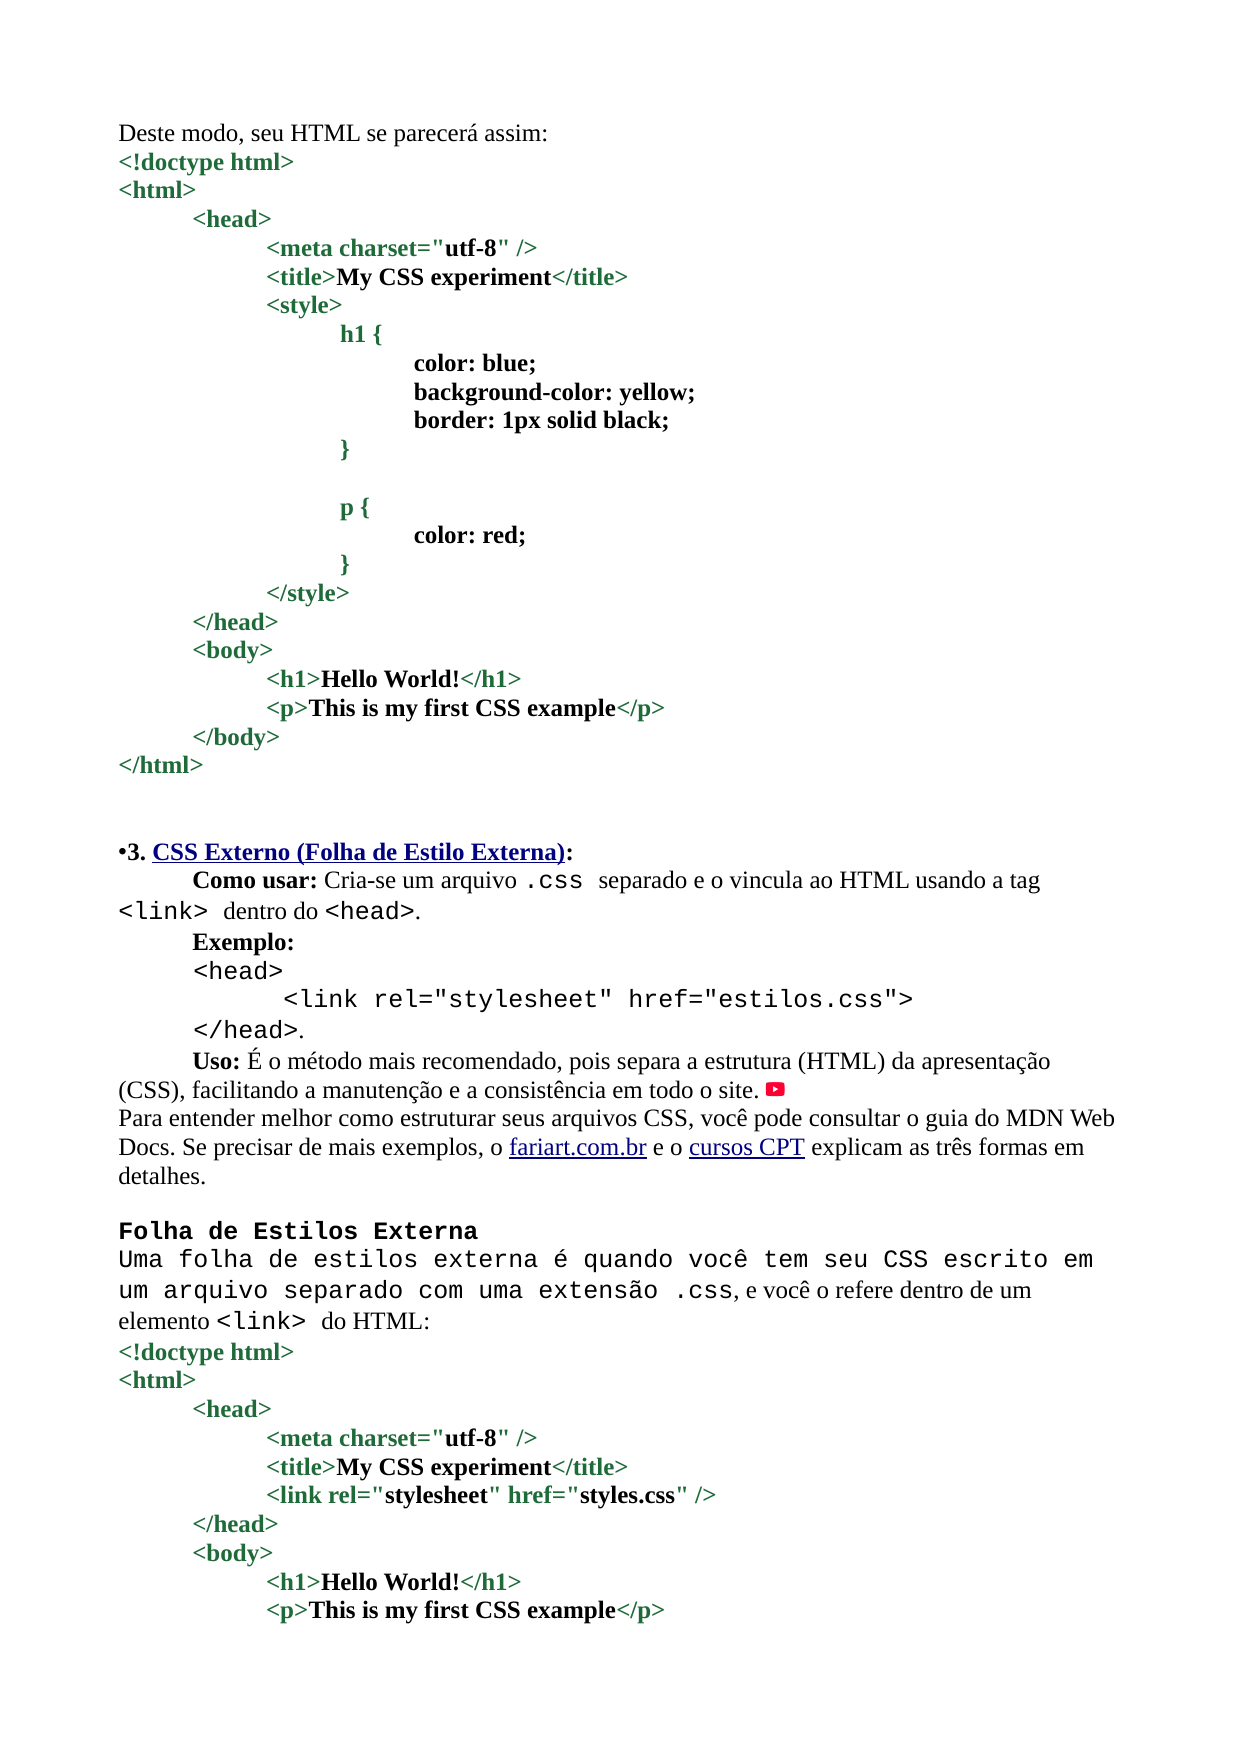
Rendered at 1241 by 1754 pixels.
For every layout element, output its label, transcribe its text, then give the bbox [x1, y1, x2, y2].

text background-color: yellow; [118, 377, 1122, 406]
text <html> [118, 1366, 1122, 1394]
text <body> [118, 1538, 1122, 1567]
text h1 { [118, 319, 1122, 348]
text <meta charset="utf-8" /> [118, 1423, 1122, 1452]
text <meta charset="utf-8" /> [118, 233, 1122, 262]
text <style> [118, 291, 1122, 319]
text </style> [118, 578, 1122, 607]
text <h1>Hello World!</h1> [118, 1567, 1122, 1596]
text } [118, 549, 1122, 578]
text </head> [118, 1509, 1122, 1538]
text </body> [118, 722, 1122, 751]
text <title>My CSS experiment</title> [118, 262, 1122, 291]
text <h1>Hello World!</h1> [118, 664, 1122, 693]
text <title>My CSS experiment</title> [118, 1452, 1122, 1481]
text <html> [118, 176, 1122, 204]
text } [118, 434, 1122, 463]
text <p>This is my first CSS example</p> [118, 1596, 1122, 1624]
list <head> [118, 956, 1122, 987]
list Uso: É o método mais recomendado, pois separa a estrutura (HTML) da apresentação (CSS), facilitando a manutenção e a consistência em todo o site. [118, 1046, 1122, 1103]
text Deste modo, seu HTML se parecerá assim: [118, 118, 1122, 147]
text border: 1px solid black; [118, 406, 1122, 434]
text <link rel="stylesheet" href="styles.css" /> [118, 1481, 1122, 1509]
text </head> [118, 607, 1122, 636]
picture [765, 1079, 785, 1099]
list </head>. [118, 1015, 1122, 1046]
list Como usar: Cria-se um arquivo .css separado e o vincula ao HTML usando a tag <link> dentro do <head>. [118, 866, 1122, 927]
text color: blue; [118, 348, 1122, 377]
text Para entender melhor como estruturar seus arquivos CSS, você pode consultar o guia do MDN Web Docs. Se precisar de mais exemplos, o fariart.com.br e o cursos CPT explicam as três formas em detalhes. [118, 1103, 1122, 1190]
text <!doctype html> [118, 147, 1122, 176]
text <head> [118, 204, 1122, 233]
text </html> [118, 751, 1122, 779]
text Folha de Estilos Externa [118, 1218, 1122, 1247]
text <p>This is my first CSS example</p> [118, 693, 1122, 722]
text color: red; [118, 521, 1122, 549]
text <body> [118, 636, 1122, 664]
list 3. CSS Externo (Folha de Estilo Externa): [118, 837, 1122, 866]
list <link rel="stylesheet" href="estilos.css"> [118, 987, 1122, 1015]
text <head> [118, 1394, 1122, 1423]
text <!doctype html> [118, 1337, 1122, 1366]
text p { [118, 492, 1122, 521]
list Exemplo: [118, 927, 1122, 956]
text Uma folha de estilos externa é quando você tem seu CSS escrito em um arquivo separado com uma extensão .css, e você o refere dentro de um elemento <link> do HTML: [118, 1247, 1122, 1337]
